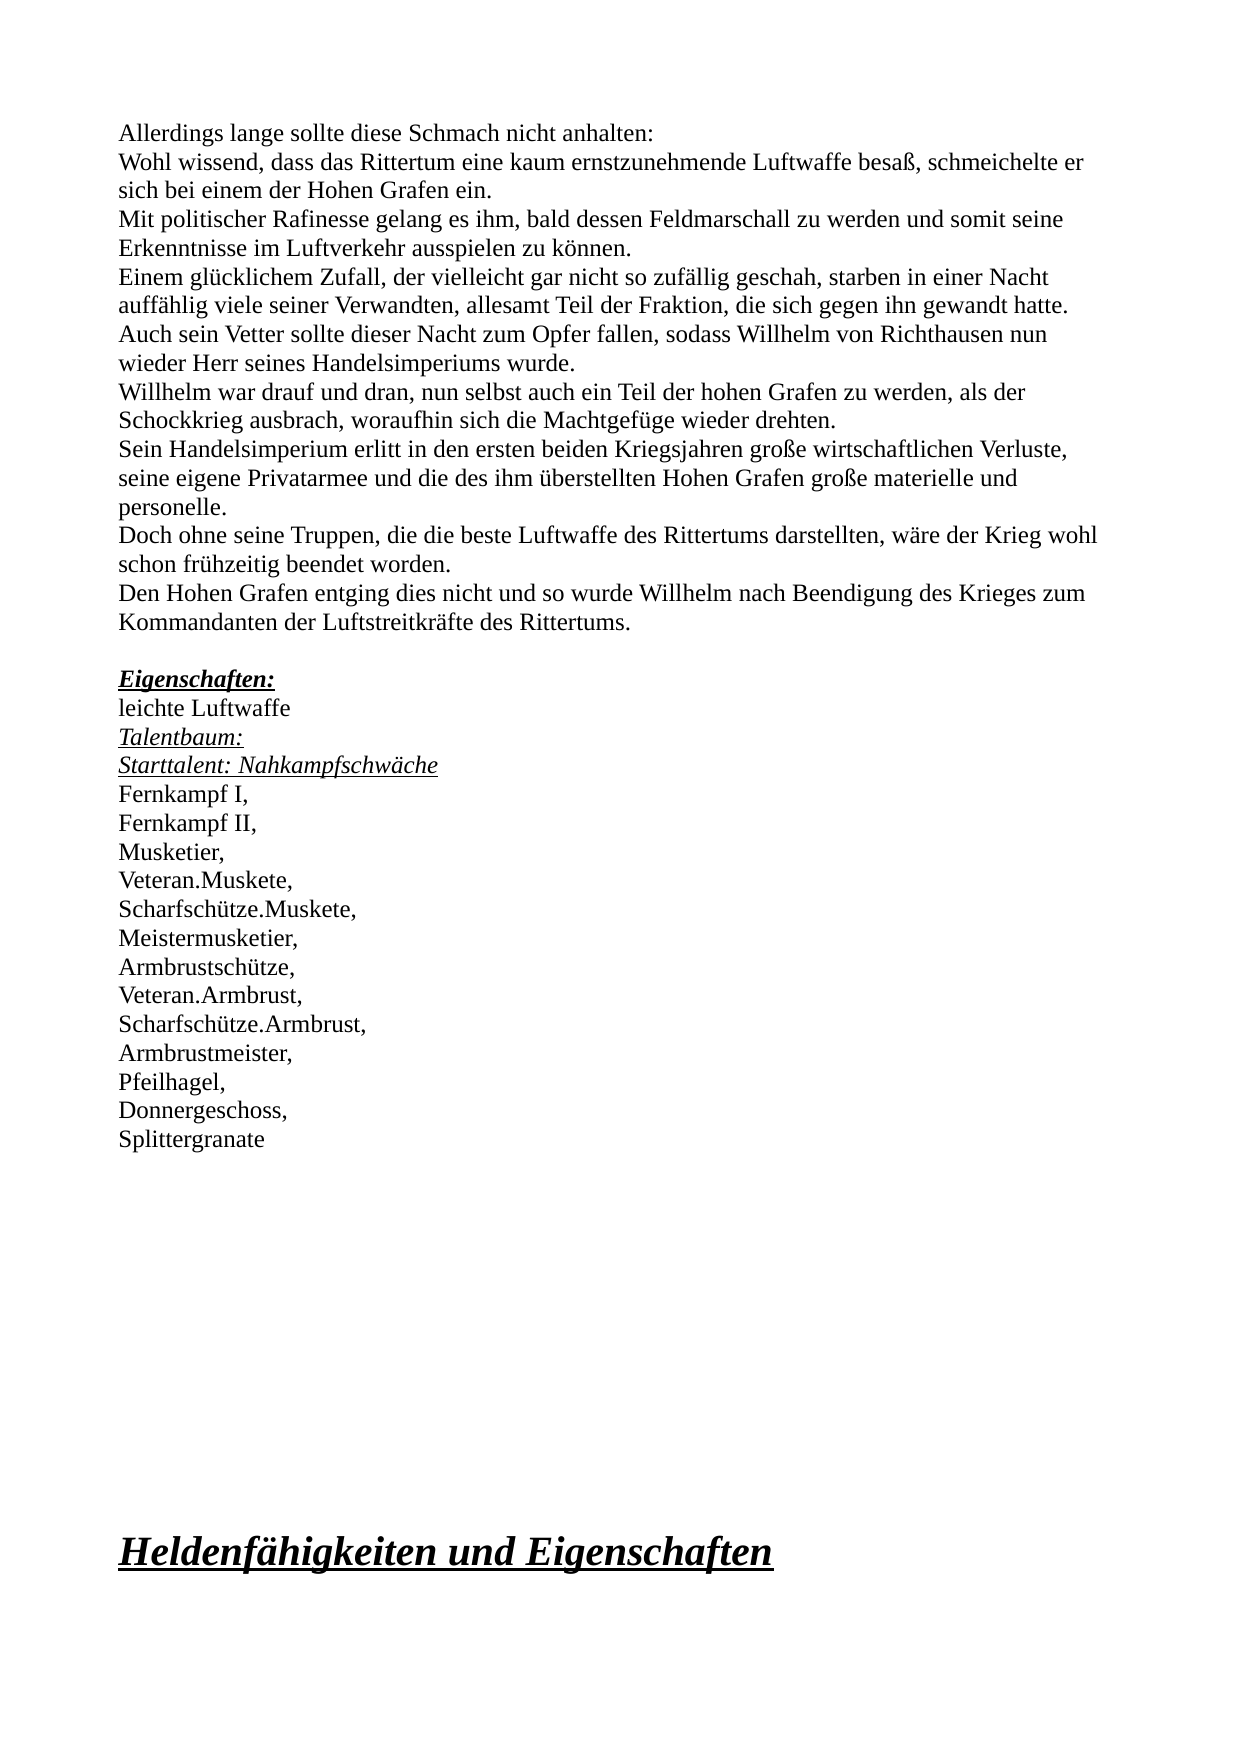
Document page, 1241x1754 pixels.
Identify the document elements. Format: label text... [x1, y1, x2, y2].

text Veteran.Armbrust, [118, 981, 1122, 1009]
text Mit politischer Rafinesse gelang es ihm, bald dessen Feldmarschall zu werden und somit seine Erkenntnisse im Luftverkehr ausspielen zu können. [118, 204, 1122, 262]
text Splittergranate [118, 1124, 1122, 1153]
text leichte Luftwaffe [118, 693, 1122, 722]
text Starttalent: Nahkampfschwäche [118, 751, 1122, 779]
text Musketier, [118, 837, 1122, 866]
text Pfeilhagel, [118, 1067, 1122, 1096]
text Wohl wissend, dass das Rittertum eine kaum ernstzunehmende Luftwaffe besaß, schmeichelte er sich bei einem der Hohen Grafen ein. [118, 147, 1122, 204]
text Veteran.Muskete, [118, 866, 1122, 894]
text Meistermusketier, [118, 923, 1122, 952]
text Heldenfähigkeiten und Eigenschaften [118, 1527, 1122, 1575]
text Doch ohne seine Truppen, die die beste Luftwaffe des Rittertums darstellten, wäre der Krieg wohl schon frühzeitig beendet worden. [118, 521, 1122, 578]
text Sein Handelsimperium erlitt in den ersten beiden Kriegsjahren große wirtschaftlichen Verluste, seine eigene Privatarmee und die des ihm überstellten Hohen Grafen große materielle und personelle. [118, 434, 1122, 521]
text Allerdings lange sollte diese Schmach nicht anhalten: [118, 118, 1122, 147]
text Talentbaum: [118, 722, 1122, 751]
text Armbrustmeister, [118, 1038, 1122, 1067]
text Willhelm war drauf und dran, nun selbst auch ein Teil der hohen Grafen zu werden, als der Schockkrieg ausbrach, woraufhin sich die Machtgefüge wieder drehten. [118, 377, 1122, 434]
text Den Hohen Grafen entging dies nicht und so wurde Willhelm nach Beendigung des Krieges zum Kommandanten der Luftstreitkräfte des Rittertums. [118, 578, 1122, 636]
text Eigenschaften: [118, 664, 1122, 693]
text Einem glücklichem Zufall, der vielleicht gar nicht so zufällig geschah, starben in einer Nacht auffählig viele seiner Verwandten, allesamt Teil der Fraktion, die sich gegen ihn gewandt hatte. [118, 262, 1122, 319]
text Scharfschütze.Armbrust, [118, 1009, 1122, 1038]
text Auch sein Vetter sollte dieser Nacht zum Opfer fallen, sodass Willhelm von Richthausen nun wieder Herr seines Handelsimperiums wurde. [118, 319, 1122, 377]
text Donnergeschoss, [118, 1096, 1122, 1124]
text Scharfschütze.Muskete, [118, 894, 1122, 923]
text Armbrustschütze, [118, 952, 1122, 981]
text Fernkampf II, [118, 808, 1122, 837]
text Fernkampf I, [118, 779, 1122, 808]
